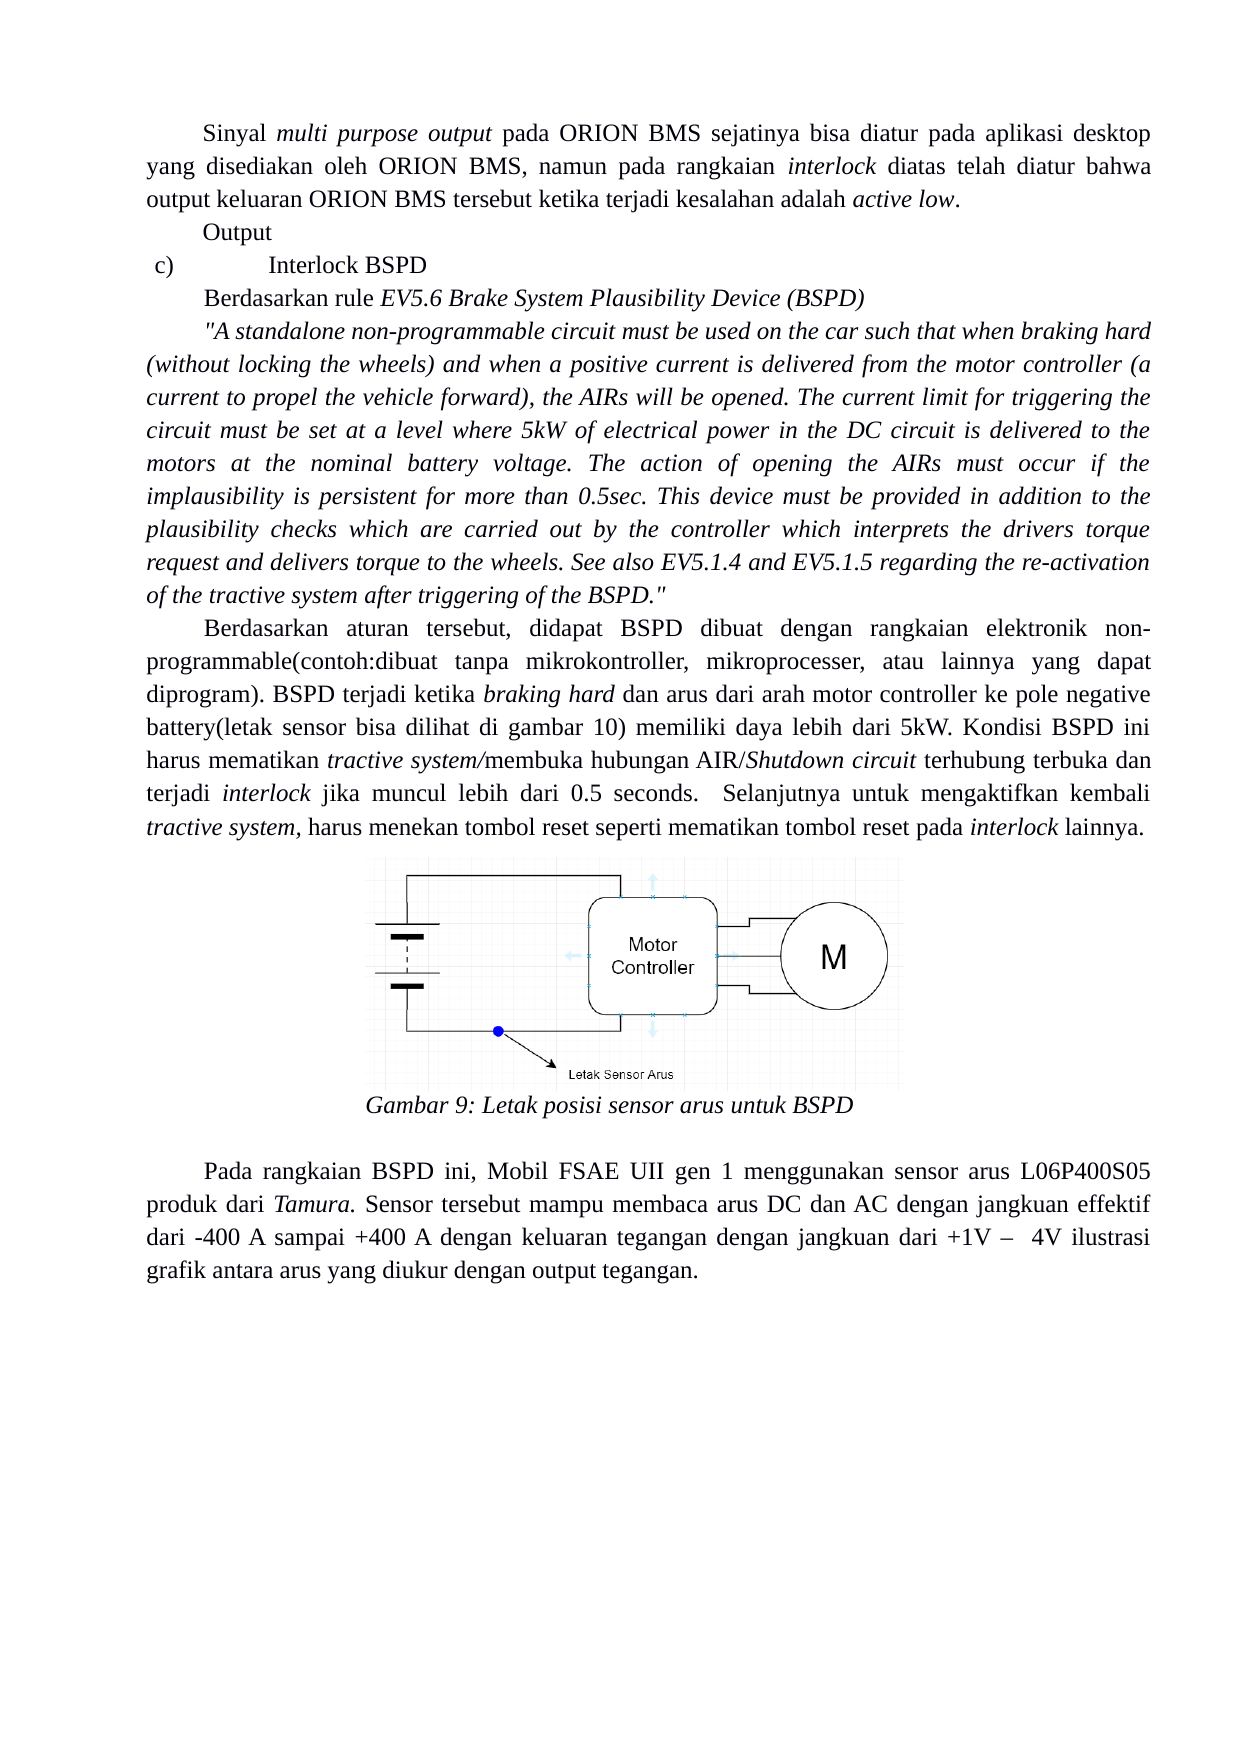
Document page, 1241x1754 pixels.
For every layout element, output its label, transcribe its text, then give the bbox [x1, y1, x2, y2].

text Output [146, 217, 1152, 246]
text Berdasarkan rule EV5.6 Brake System Plausibility Device (BSPD) [146, 283, 1152, 312]
list Interlock BSPD [148, 250, 1152, 279]
text "A standalone non-programmable circuit must be used on the car such that when braking hard (without locking the wheels) and when a positive current is delivered from the motor controller (a current to propel the vehicle forward), the AIRs will be opened. The current limit for triggering the circuit must be set at a level where 5kW of electrical power in the DC circuit is delivered to the motors at the nominal battery voltage. The action of opening the AIRs must occur if the implausibility is persistent for more than 0.5sec. This device must be provided in addition to the plausibility checks which are carried out by the controller which interprets the drivers torque request and delivers torque to the wheels. See also EV5.1.4 and EV5.1.5 regarding the re-activation of the tractive system after triggering of the BSPD." [146, 316, 1152, 609]
picture [365, 857, 905, 1091]
text Pada rangkaian BSPD ini, Mobil FSAE UII gen 1 menggunakan sensor arus L06P400S05 produk dari Tamura. Sensor tersebut mampu membaca arus DC dan AC dengan jangkuan effektif dari -400 A sampai +400 A dengan keluaran tegangan dengan jangkuan dari +1V – 4V ilustrasi grafik antara arus yang diukur dengan output tegangan. [146, 1156, 1152, 1284]
text Berdasarkan aturan tersebut, didapat BSPD dibuat dengan rangkaian elektronik non-programmable(contoh:dibuat tanpa mikrokontroller, mikroprocesser, atau lainnya yang dapat diprogram). BSPD terjadi ketika braking hard dan arus dari arah motor controller ke pole negative battery(letak sensor bisa dilihat di gambar 10) memiliki daya lebih dari 5kW. Kondisi BSPD ini harus mematikan tractive system/membuka hubungan AIR/Shutdown circuit terhubung terbuka dan terjadi interlock jika muncul lebih dari 0.5 seconds. Selanjutnya untuk mengaktifkan kembali tractive system, harus menekan tombol reset seperti mematikan tombol reset pada interlock lainnya. [146, 613, 1152, 840]
text Gambar 8: Letak posisi sensor arus untuk BSPD [365, 1091, 905, 1119]
text Sinyal multi purpose output pada ORION BMS sejatinya bisa diatur pada aplikasi desktop yang disediakan oleh ORION BMS, namun pada rangkaian interlock diatas telah diatur bahwa output keluaran ORION BMS tersebut ketika terjadi kesalahan adalah active low. [146, 118, 1152, 213]
